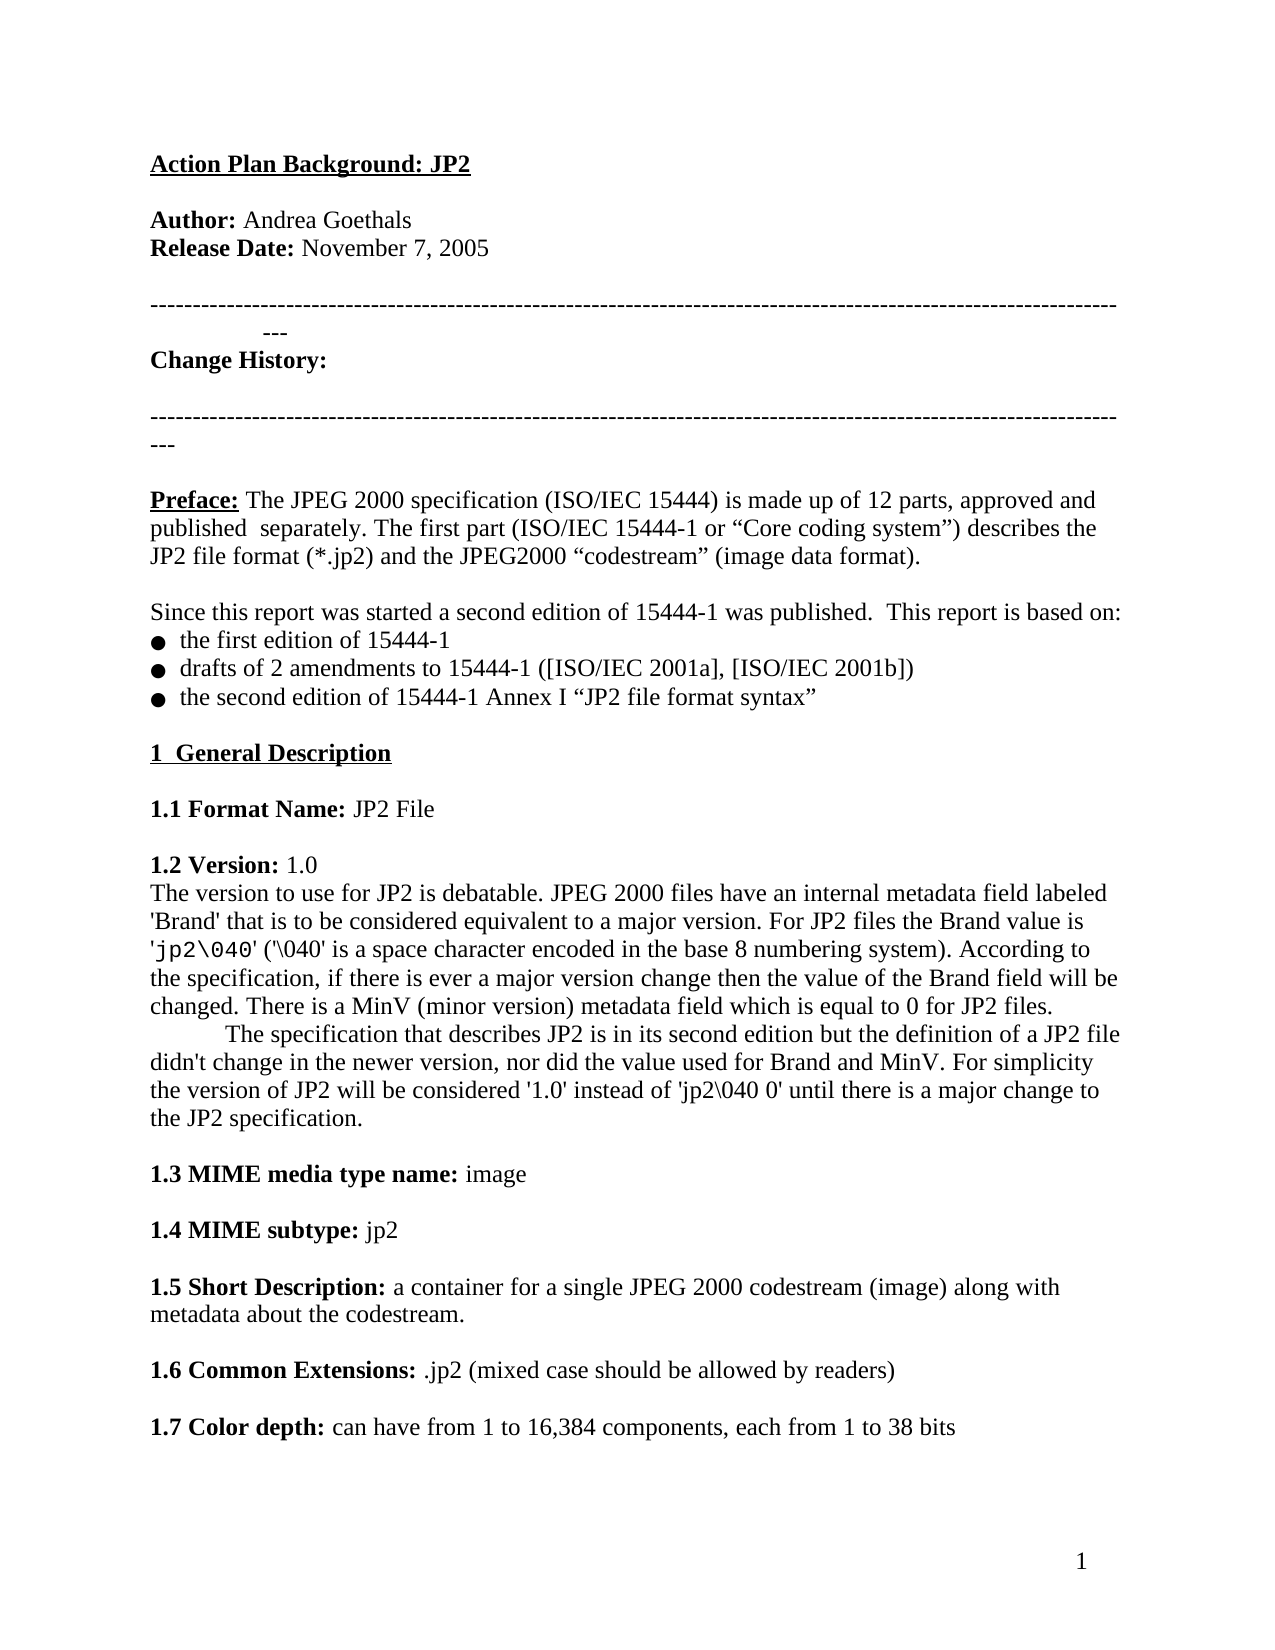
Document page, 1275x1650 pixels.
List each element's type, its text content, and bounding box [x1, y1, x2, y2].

text --------------------------------------------------------------------------------------------------------------------- [150, 290, 1125, 346]
subtitle Action Plan Background: JP2 [150, 150, 1125, 178]
text --------------------------------------------------------------------------------------------------------------------- [150, 402, 1125, 458]
text 1.2 Version: 1.0 [150, 851, 1125, 878]
text 1.1 Format Name: JP2 File [150, 794, 1125, 822]
text The specification that describes JP2 is in its second edition but the definition of a JP2 file didn't change in the newer version, nor did the value used for Brand and MinV. For simplicity the version of JP2 will be considered '1.0' instead of 'jp2\040 0' until there is a major change to the JP2 specification. [150, 1020, 1125, 1132]
list drafts of 2 amendments to 15444-1 ([ISO/IEC 2001a], [ISO/IEC 2001b]) [150, 654, 1125, 682]
text Since this report was started a second edition of 15444-1 was published. This report is based on: [150, 598, 1125, 626]
list the first edition of 15444-1 [150, 626, 1125, 654]
text The version to use for JP2 is debatable. JPEG 2000 files have an internal metadata field labeled 'Brand' that is to be considered equivalent to a major version. For JP2 files the Brand value is 'jp2\040' ('\040' is a space character encoded in the base 8 numbering system). According to the specification, if there is ever a major version change then the value of the Brand field will be changed. There is a MinV (minor version) metadata field which is equal to 0 for JP2 files. [150, 878, 1125, 1020]
text Author: Andrea Goethals [150, 206, 1125, 234]
text 1.4 MIME subtype: jp2 [150, 1216, 1125, 1244]
list 1.3 MIME media type name: image [150, 1160, 1125, 1188]
text 1.5 Short Description: a container for a single JPEG 2000 codestream (image) along with metadata about the codestream. [150, 1272, 1125, 1328]
text Preface: The JPEG 2000 specification (ISO/IEC 15444) is made up of 12 parts, approved and published separately. The first part (ISO/IEC 15444-1 or “Core coding system”) describes the JP2 file format (*.jp2) and the JPEG2000 “codestream” (image data format). [150, 486, 1125, 570]
text Release Date: November 7, 2005 [150, 234, 1125, 262]
text Change History: [150, 346, 1125, 374]
subtitle 1 General Description [150, 738, 1125, 766]
list 1.6 Common Extensions: .jp2 (mixed case should be allowed by readers) [150, 1356, 1125, 1384]
list 1.7 Color depth: can have from 1 to 16,384 components, each from 1 to 38 bits [150, 1412, 1125, 1441]
list the second edition of 15444-1 Annex I “JP2 file format syntax” [150, 682, 1125, 710]
